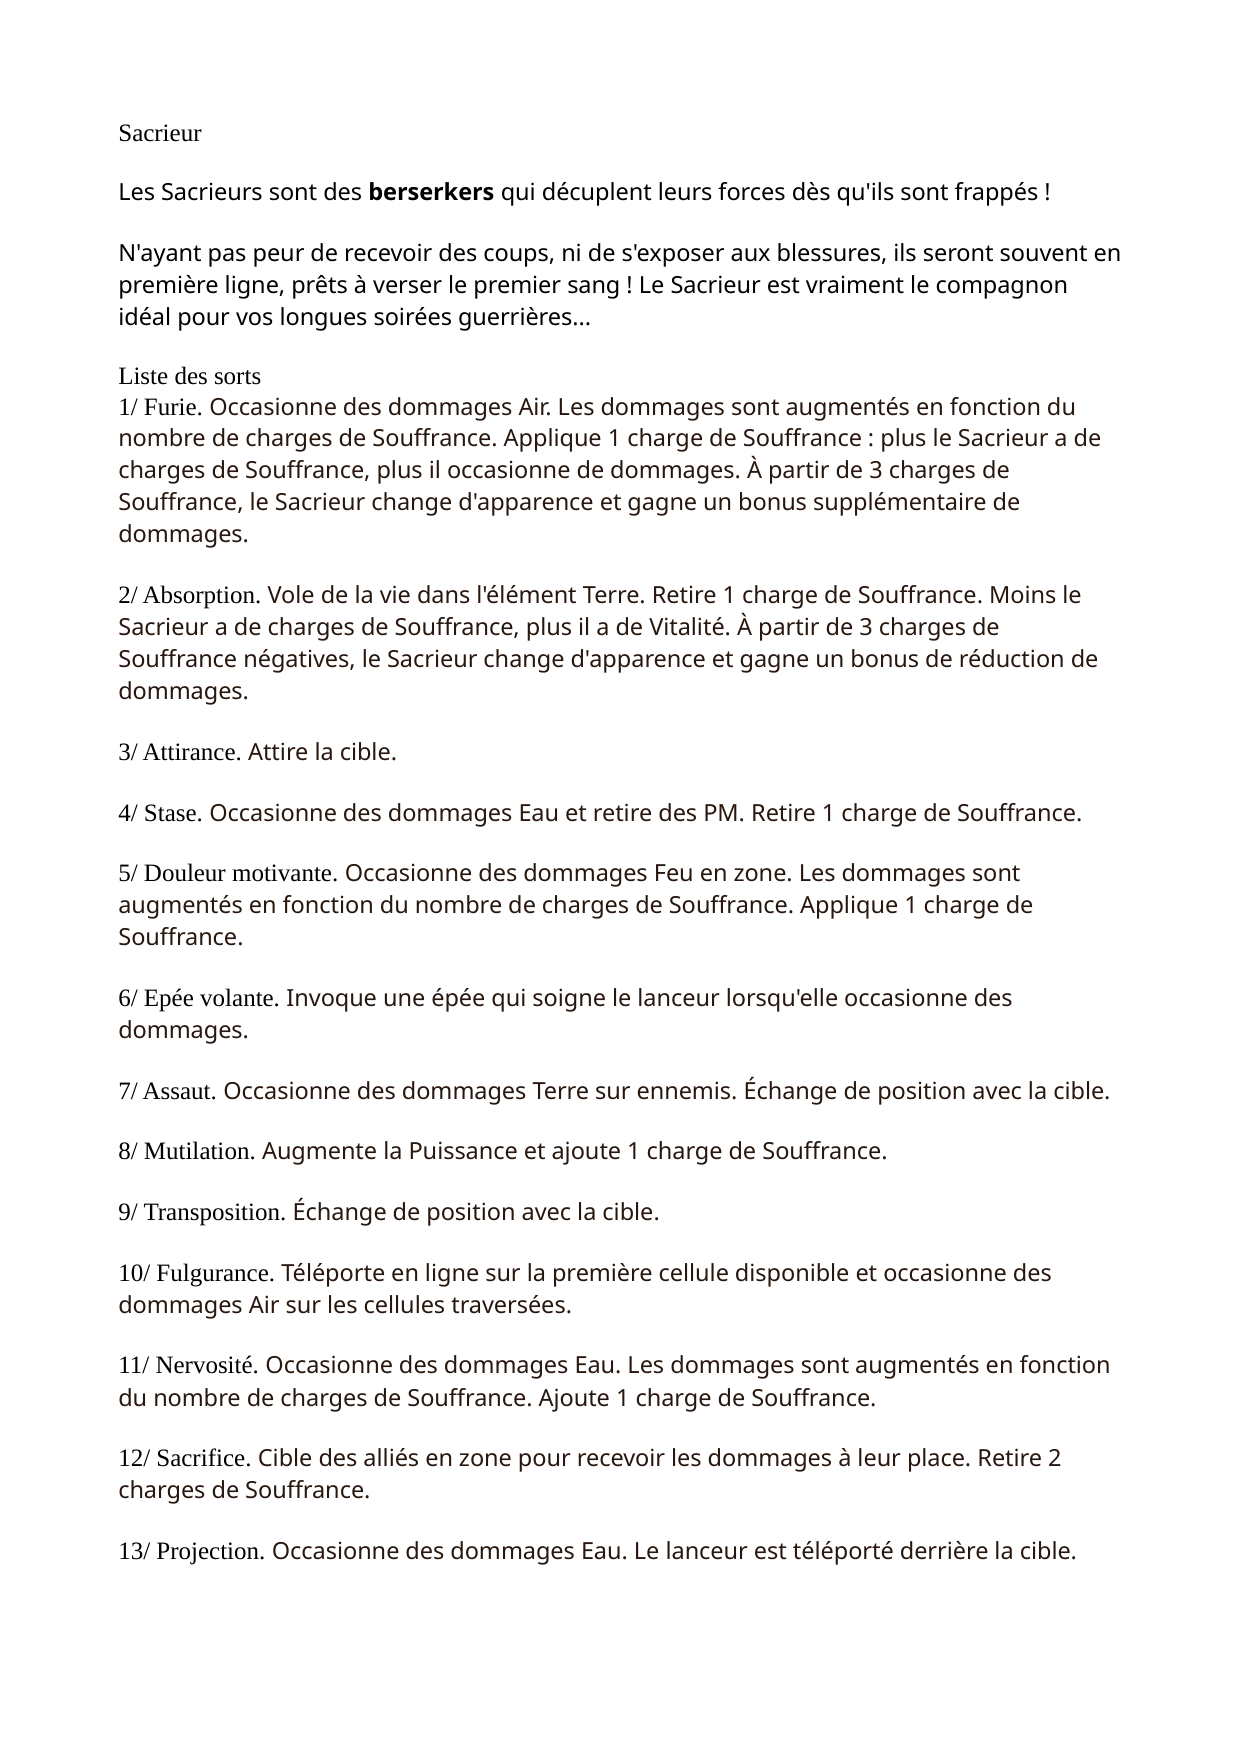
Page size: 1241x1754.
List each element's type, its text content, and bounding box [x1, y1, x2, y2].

text 13/ Projection. Occasionne des dommages Eau. Le lanceur est téléporté derrière la cible. [118, 1534, 1122, 1566]
text 5/ Douleur motivante. Occasionne des dommages Feu en zone. Les dommages sont augmentés en fonction du nombre de charges de Souffrance. Applique 1 charge de Souffrance. [118, 857, 1122, 952]
text 11/ Nervosité. Occasionne des dommages Eau. Les dommages sont augmentés en fonction du nombre de charges de Souffrance. Ajoute 1 charge de Souffrance. [118, 1349, 1122, 1413]
text 3/ Attirance. Attire la cible. [118, 735, 1122, 767]
text Liste des sorts [118, 361, 1122, 390]
text 8/ Mutilation. Augmente la Puissance et ajoute 1 charge de Souffrance. [118, 1135, 1122, 1167]
text Sacrieur [118, 118, 1122, 147]
text 6/ Epée volante. Invoque une épée qui soigne le lanceur lorsqu'elle occasionne des dommages. [118, 981, 1122, 1045]
text 4/ Stase. Occasionne des dommages Eau et retire des PM. Retire 1 charge de Souffrance. [118, 796, 1122, 828]
text Les Sacrieurs sont des berserkers qui décuplent leurs forces dès qu'ils sont frappés ! N'ayant pas peur de recevoir des coups, ni de s'exposer aux blessures, ils seront souvent en première ligne, prêts à verser le premier sang ! Le Sacrieur est vraiment le compagnon idéal pour vos longues soirées guerrières... [118, 176, 1122, 332]
text 7/ Assaut. Occasionne des dommages Terre sur ennemis. Échange de position avec la cible. [118, 1074, 1122, 1106]
text 12/ Sacrifice. Cible des alliés en zone pour recevoir les dommages à leur place. Retire 2 charges de Souffrance. [118, 1442, 1122, 1506]
text 9/ Transposition. Échange de position avec la cible. [118, 1195, 1122, 1227]
text 2/ Absorption. Vole de la vie dans l'élément Terre. Retire 1 charge de Souffrance. Moins le Sacrieur a de charges de Souffrance, plus il a de Vitalité. À partir de 3 charges de Souffrance négatives, le Sacrieur change d'apparence et gagne un bonus de réduction de dommages. [118, 578, 1122, 706]
text 10/ Fulgurance. Téléporte en ligne sur la première cellule disponible et occasionne des dommages Air sur les cellules traversées. [118, 1256, 1122, 1320]
text 1/ Furie. Occasionne des dommages Air. Les dommages sont augmentés en fonction du nombre de charges de Souffrance. Applique 1 charge de Souffrance : plus le Sacrieur a de charges de Souffrance, plus il occasionne de dommages. À partir de 3 charges de Souffrance, le Sacrieur change d'apparence et gagne un bonus supplémentaire de dommages. [118, 390, 1122, 550]
